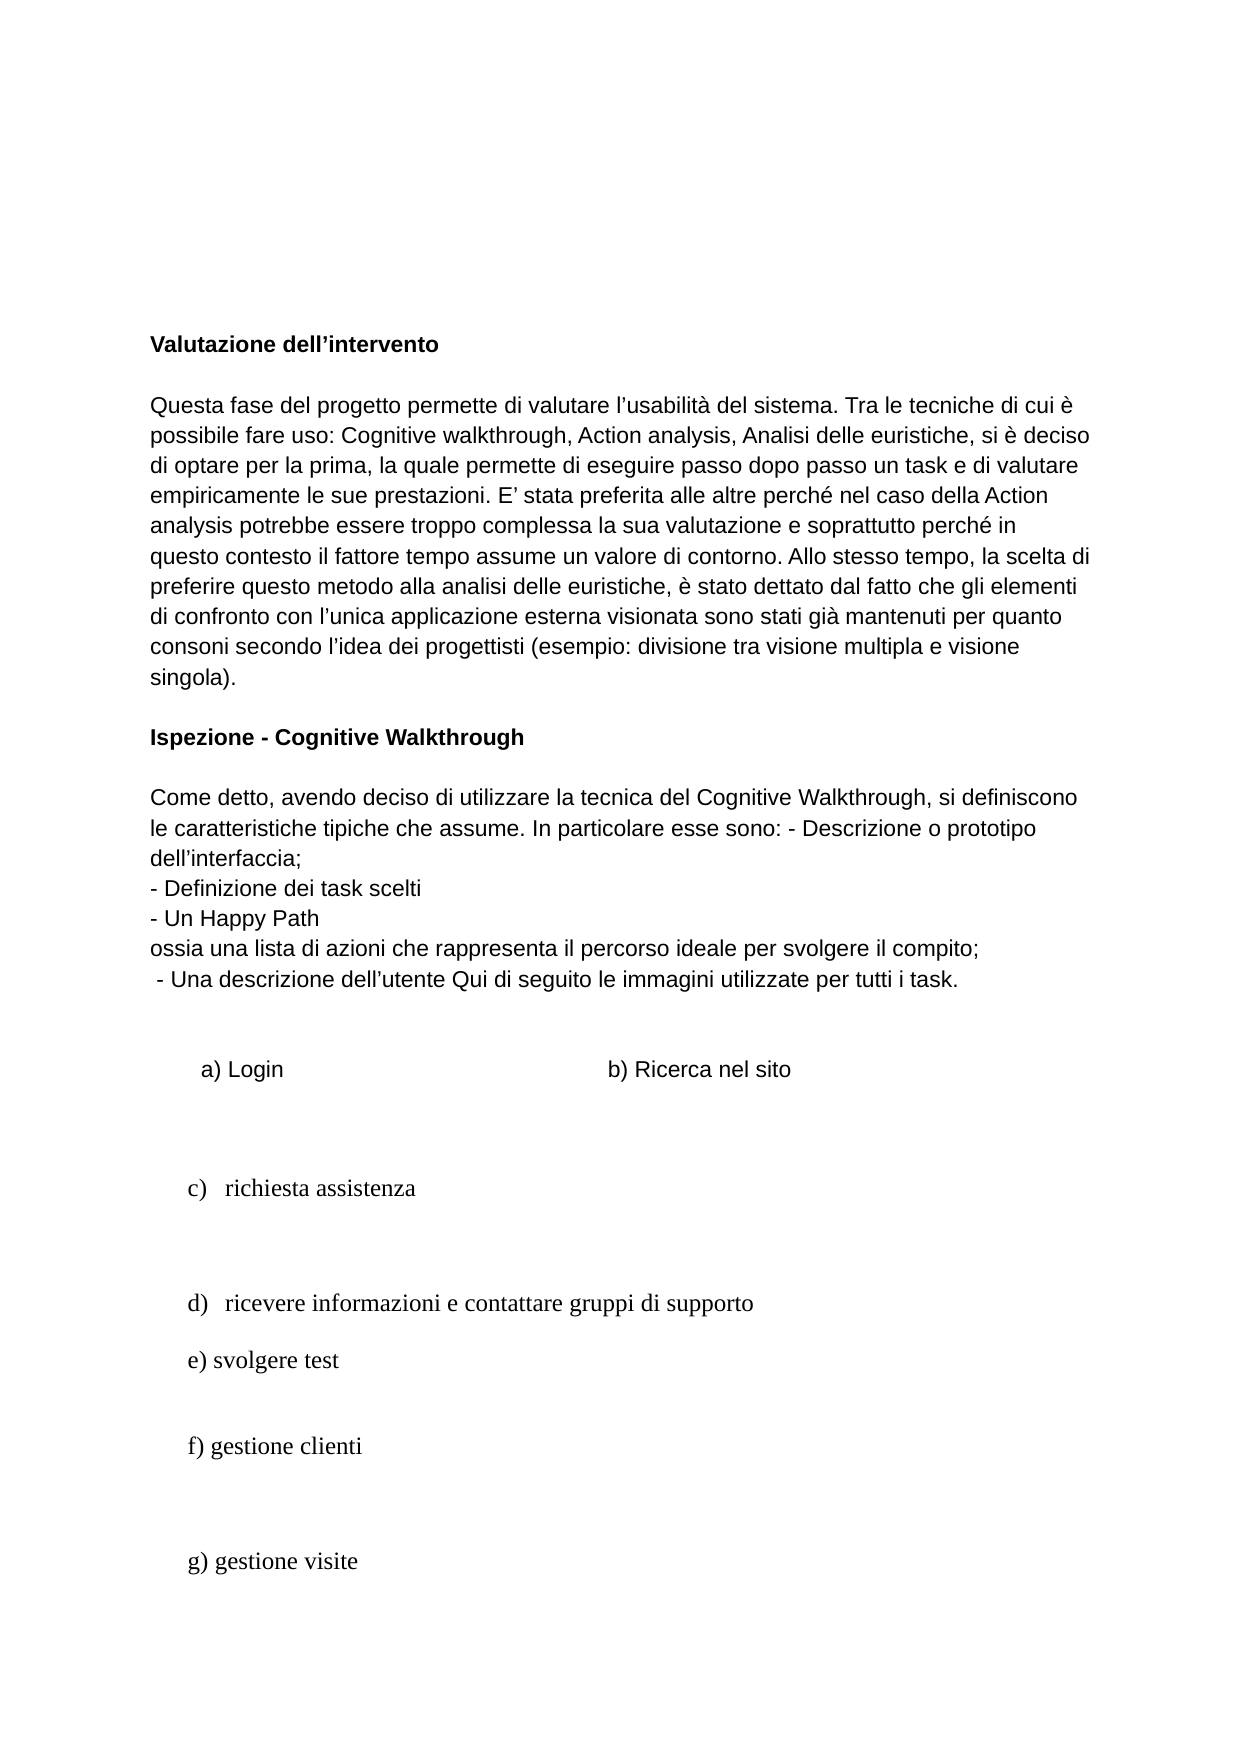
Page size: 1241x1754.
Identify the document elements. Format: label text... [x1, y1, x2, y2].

list - Una descrizione dell’utente Qui di seguito le immagini utilizzate per tutti i task. [150, 966, 1090, 992]
text Come detto, avendo deciso di utilizzare la tecnica del Cognitive Walkthrough, si definiscono le caratteristiche tipiche che assume. In particolare esse sono: - Descrizione o prototipo dell’interfaccia; [150, 784, 1090, 871]
text Valutazione dell’intervento [150, 331, 1090, 358]
list - Un Happy Path [150, 905, 1090, 932]
list ossia una lista di azioni che rappresenta il percorso ideale per svolgere il compito; [150, 935, 1090, 962]
text e) svolgere test [187, 1345, 1090, 1374]
list ricevere informazioni e contattare gruppi di supporto [187, 1288, 1090, 1316]
text f) gestione clienti [187, 1431, 1090, 1460]
list richiesta assistenza [187, 1173, 1090, 1201]
text g) gestione visite [187, 1546, 1090, 1575]
text Ispezione - Cognitive Walkthrough [150, 724, 1090, 750]
text Questa fase del progetto permette di valutare l’usabilità del sistema. Tra le tecniche di cui è possibile fare uso: Cognitive walkthrough, Action analysis, Analisi delle euristiche, si è deciso di optare per la prima, la quale permette di eseguire passo dopo passo un task e di valutare empiricamente le sue prestazioni. E’ stata preferita alle altre perché nel caso della Action analysis potrebbe essere troppo complessa la sua valutazione e soprattutto perché in questo contesto il fattore tempo assume un valore di contorno. Allo stesso tempo, la scelta di preferire questo metodo alla analisi delle euristiche, è stato dettato dal fatto che gli elementi di confronto con l’unica applicazione esterna visionata sono stati già mantenuti per quanto consoni secondo l’idea dei progettisti (esempio: divisione tra visione multipla e visione singola). [150, 392, 1090, 690]
text - Definizione dei task scelti [150, 875, 1090, 901]
text a) Login b) Ricerca nel sito [150, 1056, 1090, 1083]
